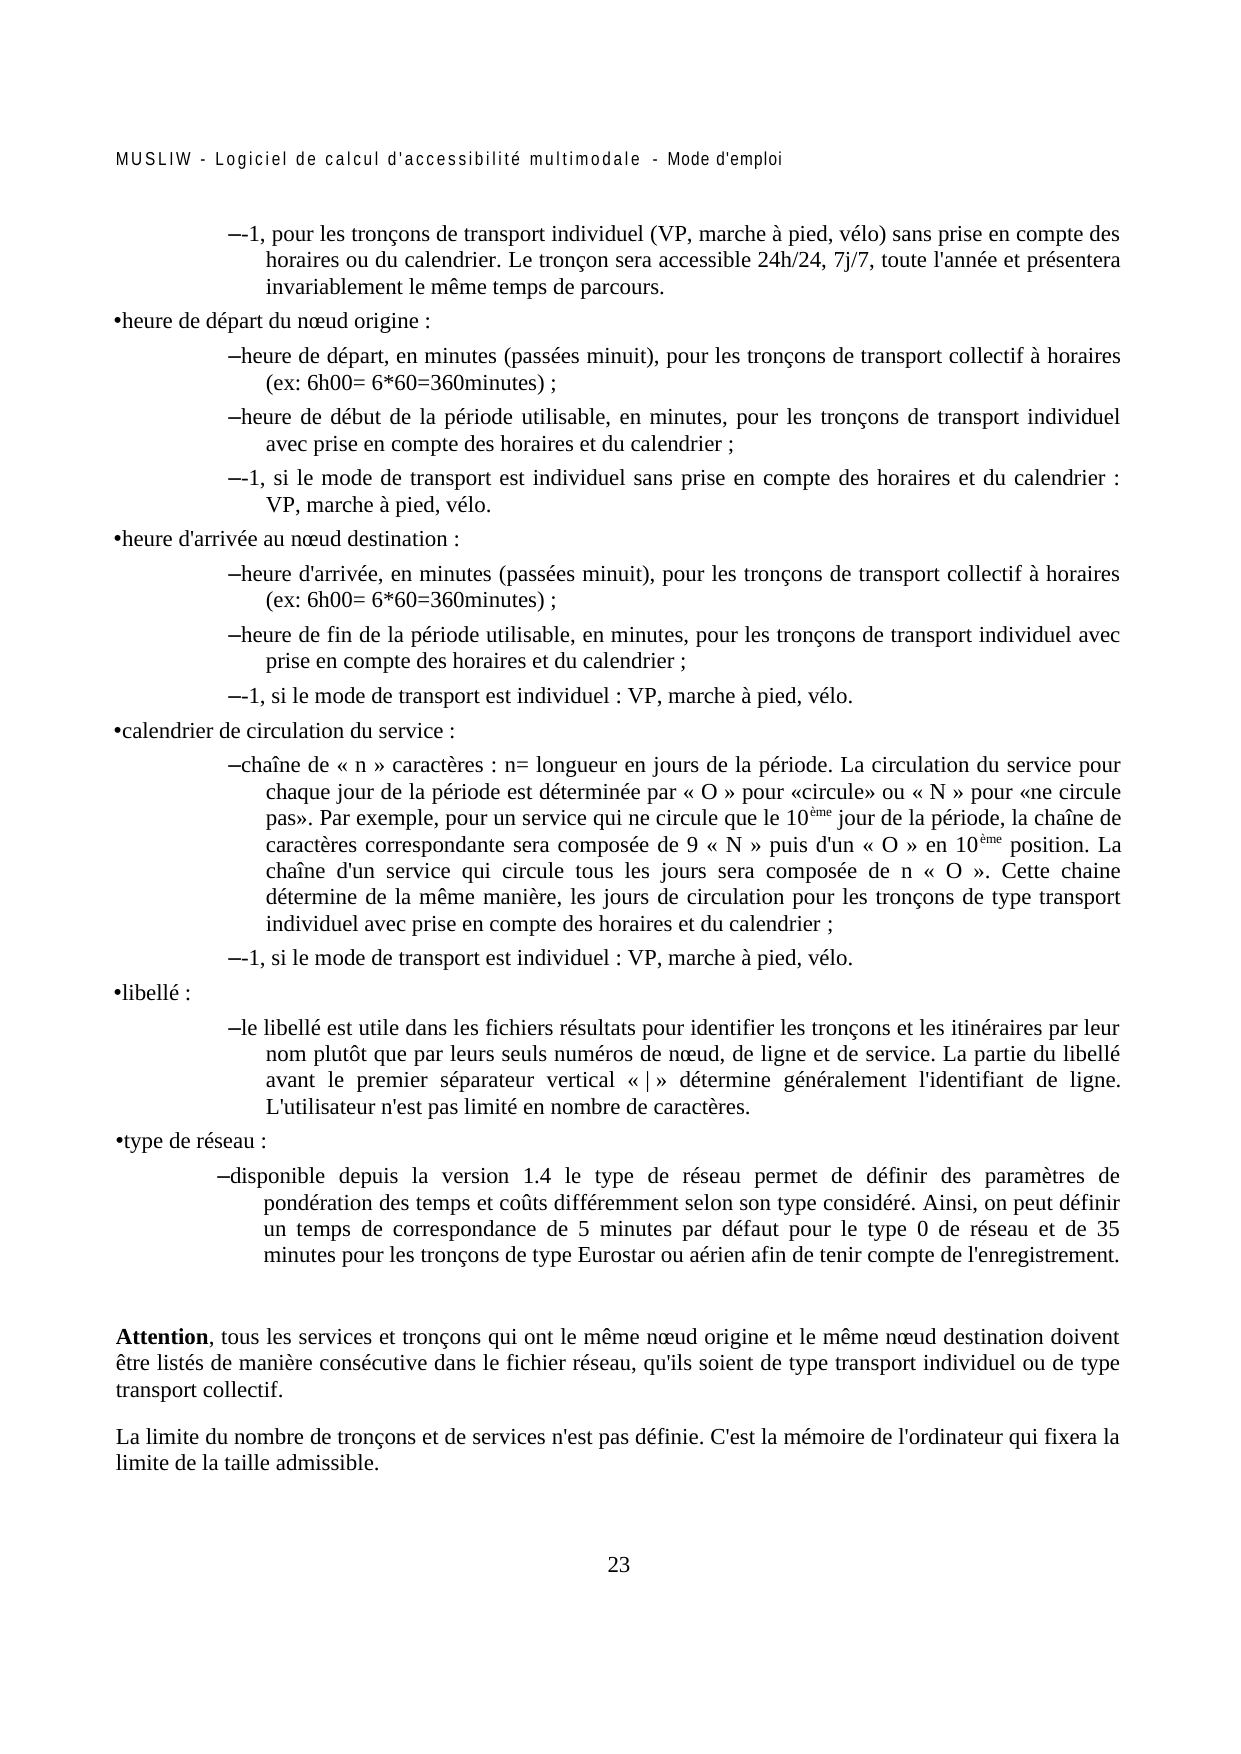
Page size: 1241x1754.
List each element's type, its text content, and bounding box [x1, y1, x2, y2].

list -1, si le mode de transport est individuel : VP, marche à pied, vélo. [228, 682, 1122, 708]
text Attention, tous les services et tronçons qui ont le même nœud origine et le même nœud destination doivent être listés de manière consécutive dans le fichier réseau, qu'ils soient de type transport individuel ou de type transport collectif. [116, 1323, 1122, 1402]
list libellé : [114, 979, 1127, 1005]
list -1, si le mode de transport est individuel sans prise en compte des horaires et du calendrier : VP, marche à pied, vélo. [228, 464, 1122, 517]
list heure de fin de la période utilisable, en minutes, pour les tronçons de transport individuel avec prise en compte des horaires et du calendrier ; [228, 621, 1122, 674]
text La limite du nombre de tronçons et de services n'est pas définie. C'est la mémoire de l'ordinateur qui fixera la limite de la taille admissible. [116, 1423, 1122, 1476]
list calendrier de circulation du service : [114, 717, 1127, 743]
list disponible depuis la version 1.4 le type de réseau permet de définir des paramètres de pondération des temps et coûts différemment selon son type considéré. Ainsi, on peut définir un temps de correspondance de 5 minutes par défaut pour le type 0 de réseau et de 35 minutes pour les tronçons de type Eurostar ou aérien afin de tenir compte de l'enregistrement. [217, 1162, 1122, 1268]
list heure de départ du nœud origine : [114, 308, 1127, 334]
list heure de début de la période utilisable, en minutes, pour les tronçons de transport individuel avec prise en compte des horaires et du calendrier ; [228, 403, 1122, 456]
list -1, pour les tronçons de transport individuel (VP, marche à pied, vélo) sans prise en compte des horaires ou du calendrier. Le tronçon sera accessible 24h/24, 7j/7, toute l'année et présentera invariablement le même temps de parcours. [228, 220, 1122, 299]
list heure d'arrivée, en minutes (passées minuit), pour les tronçons de transport collectif à horaires (ex: 6h00= 6*60=360minutes) ; [228, 560, 1122, 613]
list heure d'arrivée au nœud destination : [114, 525, 1127, 552]
list -1, si le mode de transport est individuel : VP, marche à pied, vélo. [228, 944, 1122, 971]
list chaîne de « n » caractères : n= longueur en jours de la période. La circulation du service pour chaque jour de la période est déterminée par « O » pour «circule» ou « N » pour «ne circule pas». Par exemple, pour un service qui ne circule que le 10ème jour de la période, la chaîne de caractères correspondante sera composée de 9 « N » puis d'un « O » en 10ème position. La chaîne d'un service qui circule tous les jours sera composée de n « O ». Cette chaine détermine de la même manière, les jours de circulation pour les tronçons de type transport individuel avec prise en compte des horaires et du calendrier ; [228, 752, 1122, 936]
list le libellé est utile dans les fichiers résultats pour identifier les tronçons et les itinéraires par leur nom plutôt que par leurs seuls numéros de nœud, de ligne et de service. La partie du libellé avant le premier séparateur vertical « | » détermine généralement l'identifiant de ligne. L'utilisateur n'est pas limité en nombre de caractères. [228, 1014, 1122, 1119]
list heure de départ, en minutes (passées minuit), pour les tronçons de transport collectif à horaires (ex: 6h00= 6*60=360minutes) ; [228, 342, 1122, 395]
list type de réseau : [116, 1127, 1127, 1154]
